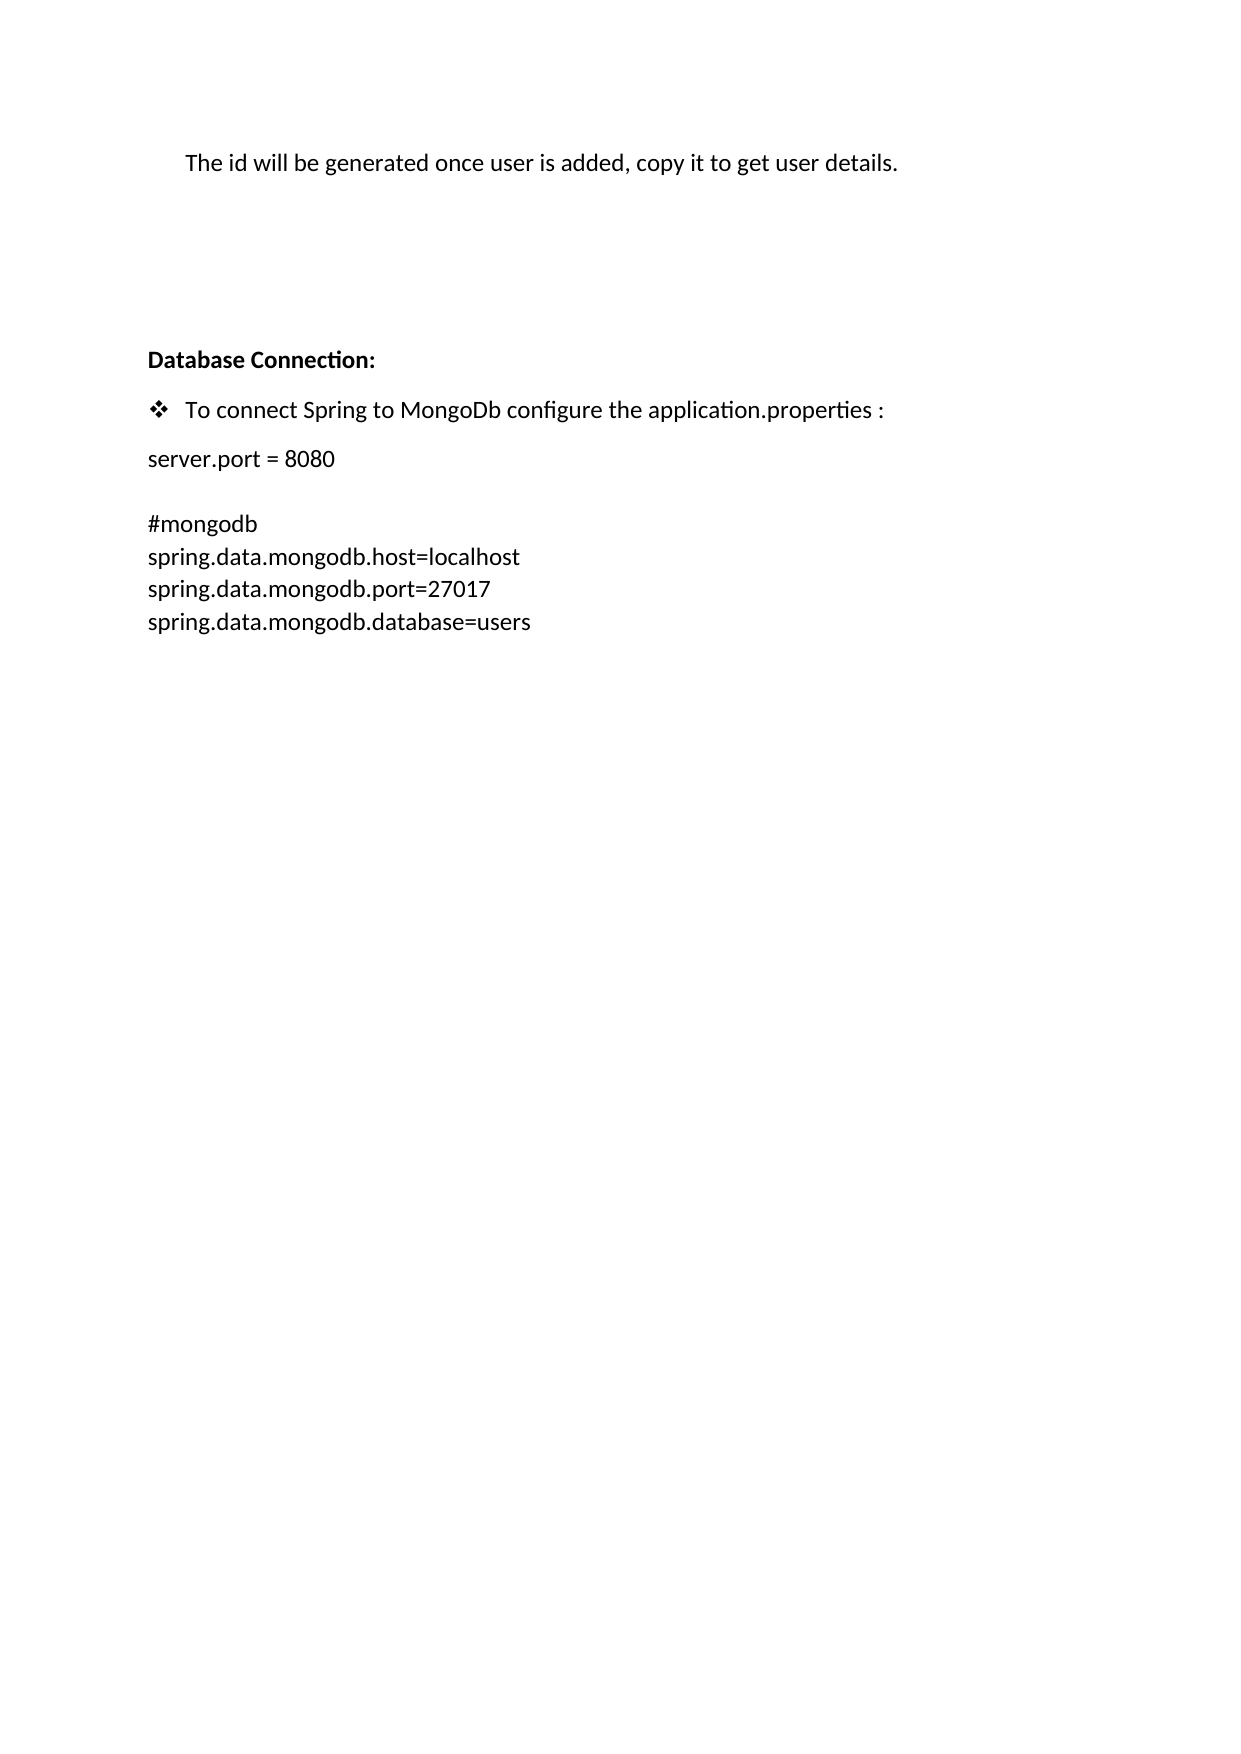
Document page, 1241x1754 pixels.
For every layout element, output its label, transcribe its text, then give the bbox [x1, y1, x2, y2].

text server.port = 8080 #mongodb spring.data.mongodb.host=localhost spring.data.mongodb.port=27017 spring.data.mongodb.database=users [148, 443, 1093, 637]
text The id will be generated once user is added, copy it to get user details. [148, 148, 1093, 178]
text Database Connection: [148, 345, 1093, 375]
list To connect Spring to MongoDb configure the application.properties : [148, 394, 1093, 424]
